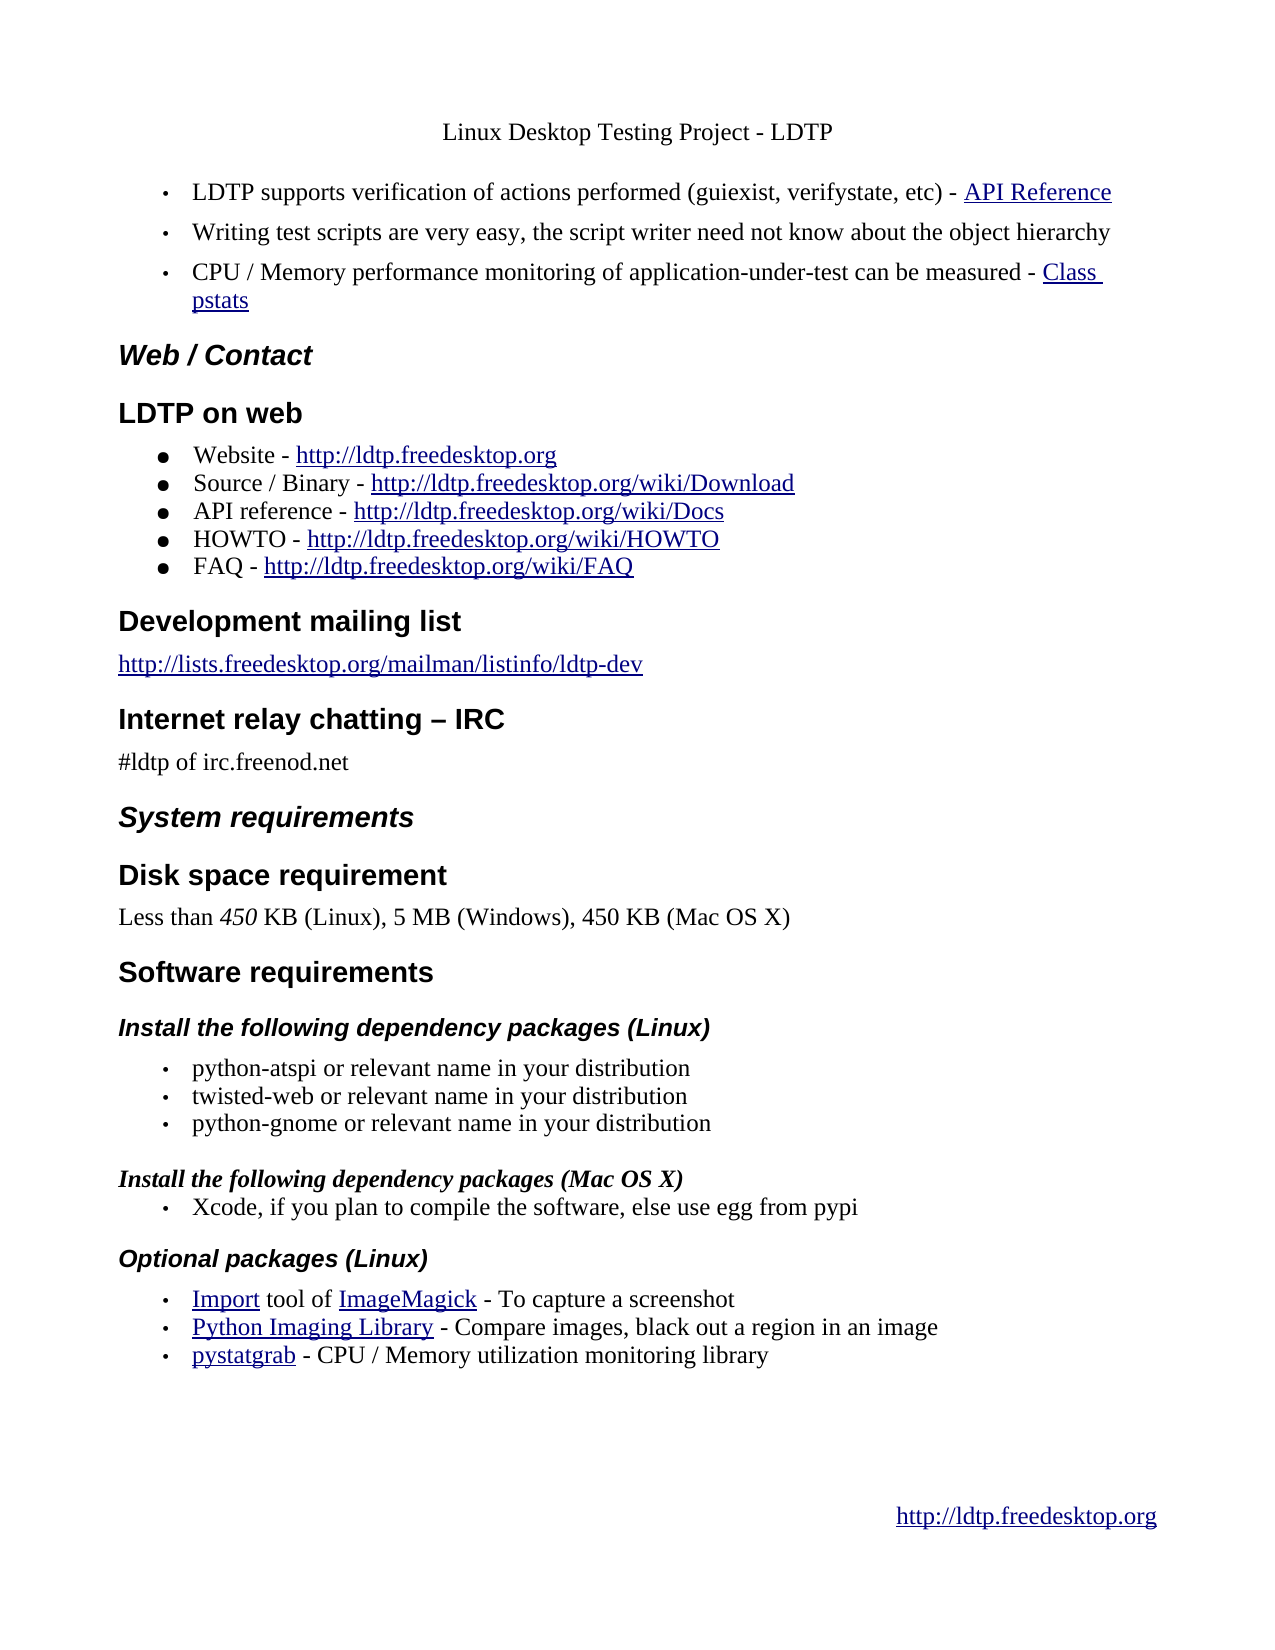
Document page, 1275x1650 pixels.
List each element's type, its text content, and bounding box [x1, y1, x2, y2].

subtitle LDTP on web [118, 397, 1157, 429]
list twisted-web or relevant name in your distribution [162, 1082, 1157, 1109]
list FAQ - http://ldtp.freedesktop.org/wiki/FAQ [156, 552, 1157, 580]
subtitle Optional packages (Linux) [118, 1245, 1157, 1273]
list Source / Binary - http://ldtp.freedesktop.org/wiki/Download [156, 469, 1157, 497]
list CPU / Memory performance monitoring of application-under-test can be measured - Class pstats [162, 258, 1157, 314]
subtitle Software requirements [118, 956, 1157, 989]
list Python Imaging Library - Compare images, black out a region in an image [162, 1313, 1157, 1341]
subtitle Development mailing list [118, 605, 1157, 638]
list python-gnome or relevant name in your distribution [162, 1109, 1157, 1137]
subtitle Disk space requirement [118, 858, 1157, 891]
list Xcode, if you plan to compile the software, else use egg from pypi [162, 1193, 1157, 1220]
text Less than 450 KB (Linux), 5 MB (Windows), 450 KB (Mac OS X) [118, 903, 1157, 931]
list LDTP supports verification of actions performed (guiexist, verifystate, etc) - API Reference [162, 178, 1157, 206]
list API reference - http://ldtp.freedesktop.org/wiki/Docs [156, 497, 1157, 525]
subtitle Install the following dependency packages (Linux) [118, 1014, 1157, 1042]
list pystatgrab - CPU / Memory utilization monitoring library [162, 1341, 1157, 1369]
text #ldtp of irc.freenod.net [118, 748, 1157, 776]
subtitle Internet relay chatting – IRC [118, 703, 1157, 736]
list Import tool of ImageMagick - To capture a screenshot [162, 1286, 1157, 1313]
list python-atspi or relevant name in your distribution [162, 1054, 1157, 1082]
subtitle System requirements [118, 801, 1157, 833]
text http://lists.freedesktop.org/mailman/listinfo/ldtp-dev [118, 650, 1157, 678]
list Writing test scripts are very easy, the script writer need not know about the object hierarchy [162, 218, 1157, 246]
text Install the following dependency packages (Mac OS X) [118, 1165, 1157, 1193]
list Website - http://ldtp.freedesktop.org [156, 442, 1157, 469]
subtitle Web / Contact [118, 339, 1157, 372]
list HOWTO - http://ldtp.freedesktop.org/wiki/HOWTO [156, 525, 1157, 552]
